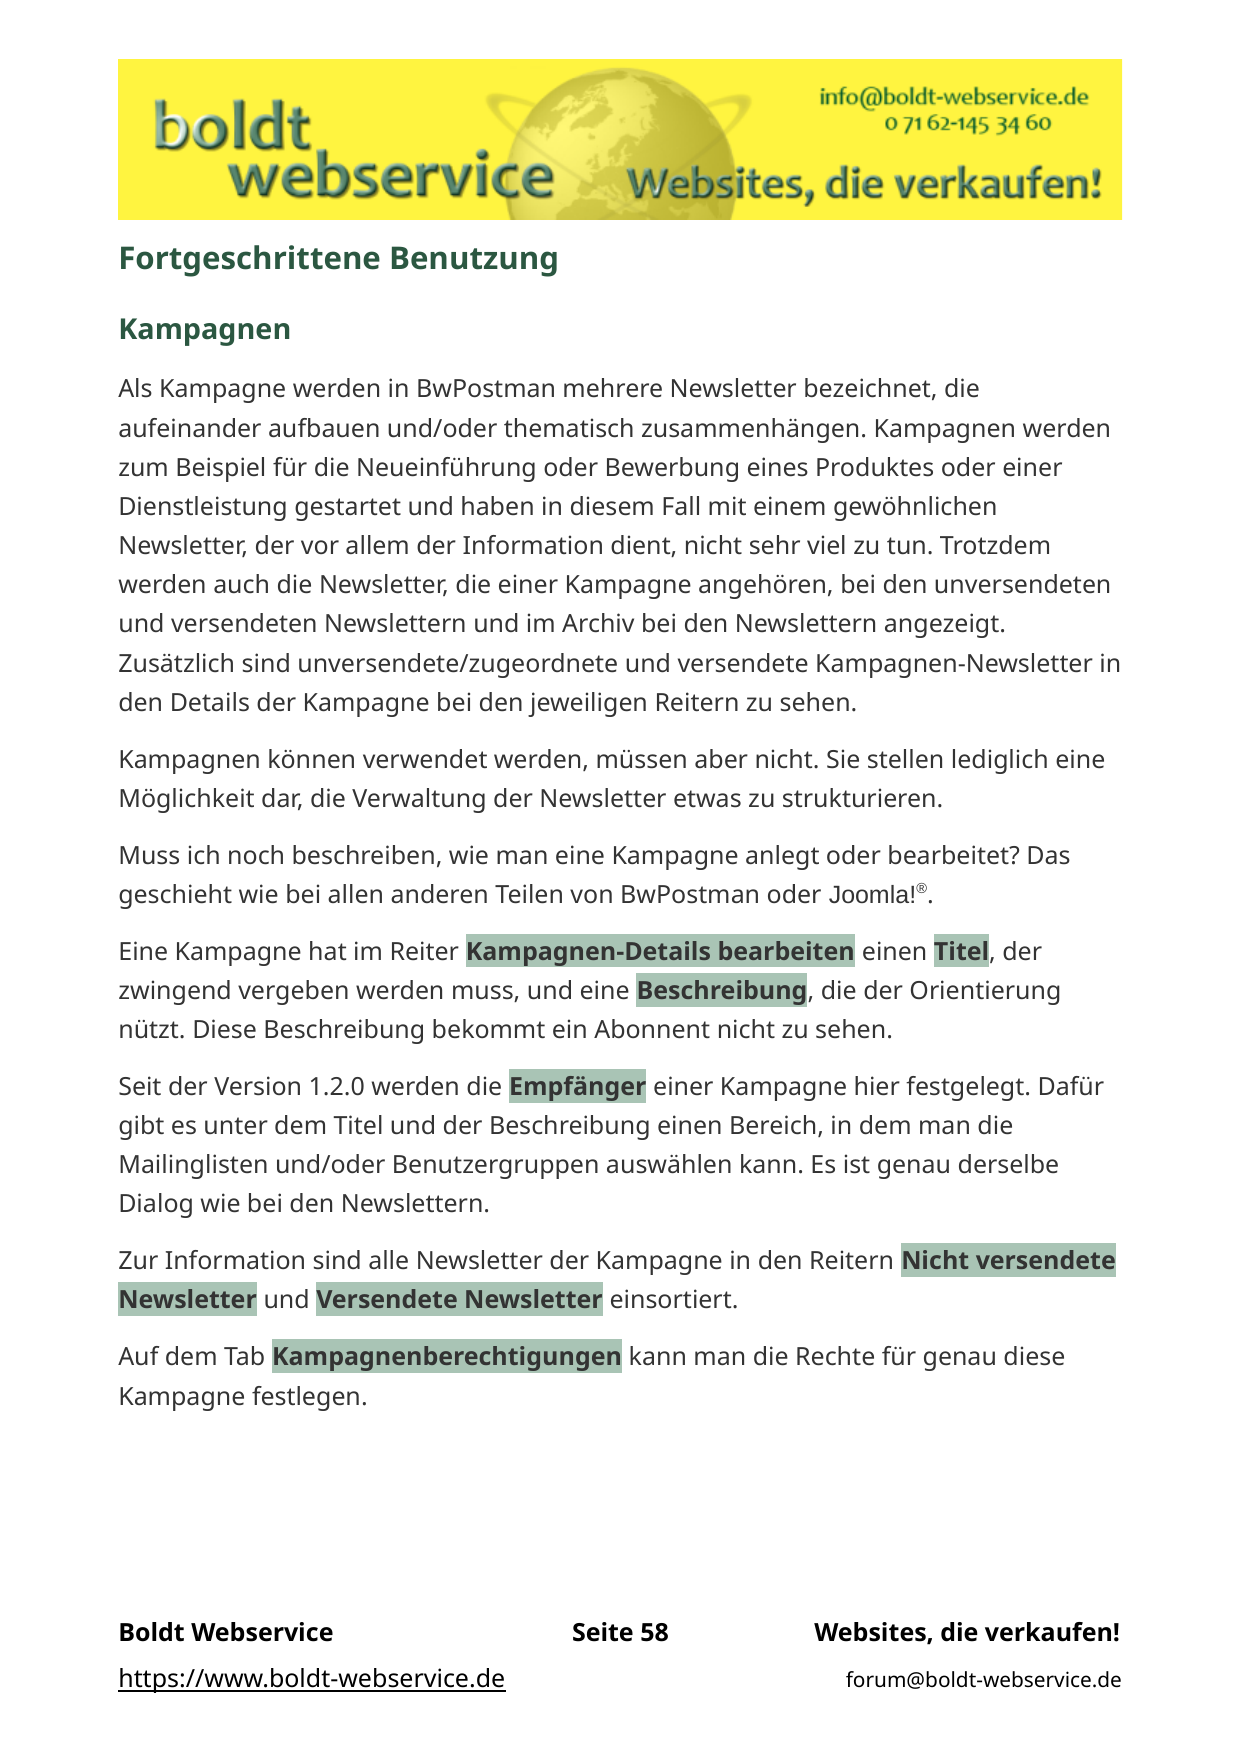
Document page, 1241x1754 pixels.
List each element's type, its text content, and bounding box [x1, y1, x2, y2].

subtitle Kampagnen [118, 308, 1122, 347]
subtitle Fortgeschrittene Benutzung [118, 236, 1122, 279]
text Zur Information sind alle Newsletter der Kampagne in den Reitern Nicht versendete Newsletter und Versendete Newsletter einsortiert. [118, 1243, 1122, 1316]
picture [118, 59, 1123, 220]
text Als Kampagne werden in BwPostman mehrere Newsletter bezeichnet, die aufeinander aufbauen und/oder thematisch zusammenhängen. Kampagnen werden zum Beispiel für die Neueinführung oder Bewerbung eines Produktes oder einer Dienstleistung gestartet und haben in diesem Fall mit einem gewöhnlichen Newsletter, der vor allem der Information dient, nicht sehr viel zu tun. Trotzdem werden auch die Newsletter, die einer Kampagne angehören, bei den unversendeten und versendeten Newslettern und im Archiv bei den Newslettern angezeigt. Zusätzlich sind unversendete/zugeordnete und versendete Kampagnen-Newsletter in den Details der Kampagne bei den jeweiligen Reitern zu sehen. [118, 371, 1122, 718]
text Seit der Version 1.2.0 werden die Empfänger einer Kampagne hier festgelegt. Dafür gibt es unter dem Titel und der Beschreibung einen Bereich, in dem man die Mailinglisten und/oder Benutzergruppen auswählen kann. Es ist genau derselbe Dialog wie bei den Newslettern. [118, 1069, 1122, 1220]
text Muss ich noch beschreiben, wie man eine Kampagne anlegt oder bearbeitet? Das geschieht wie bei allen anderen Teilen von BwPostman oder Joomla!®. [118, 837, 1122, 911]
text Kampagnen können verwendet werden, müssen aber nicht. Sie stellen lediglich eine Möglichkeit dar, die Verwaltung der Newsletter etwas zu strukturieren. [118, 741, 1122, 814]
text Auf dem Tab Kampagnenberechtigungen kann man die Rechte für genau diese Kampagne festlegen. [118, 1339, 1122, 1412]
text Eine Kampagne hat im Reiter Kampagnen-Details bearbeiten einen Titel, der zwingend vergeben werden muss, und eine Beschreibung, die der Orientierung nützt. Diese Beschreibung bekommt ein Abonnent nicht zu sehen. [118, 933, 1122, 1046]
